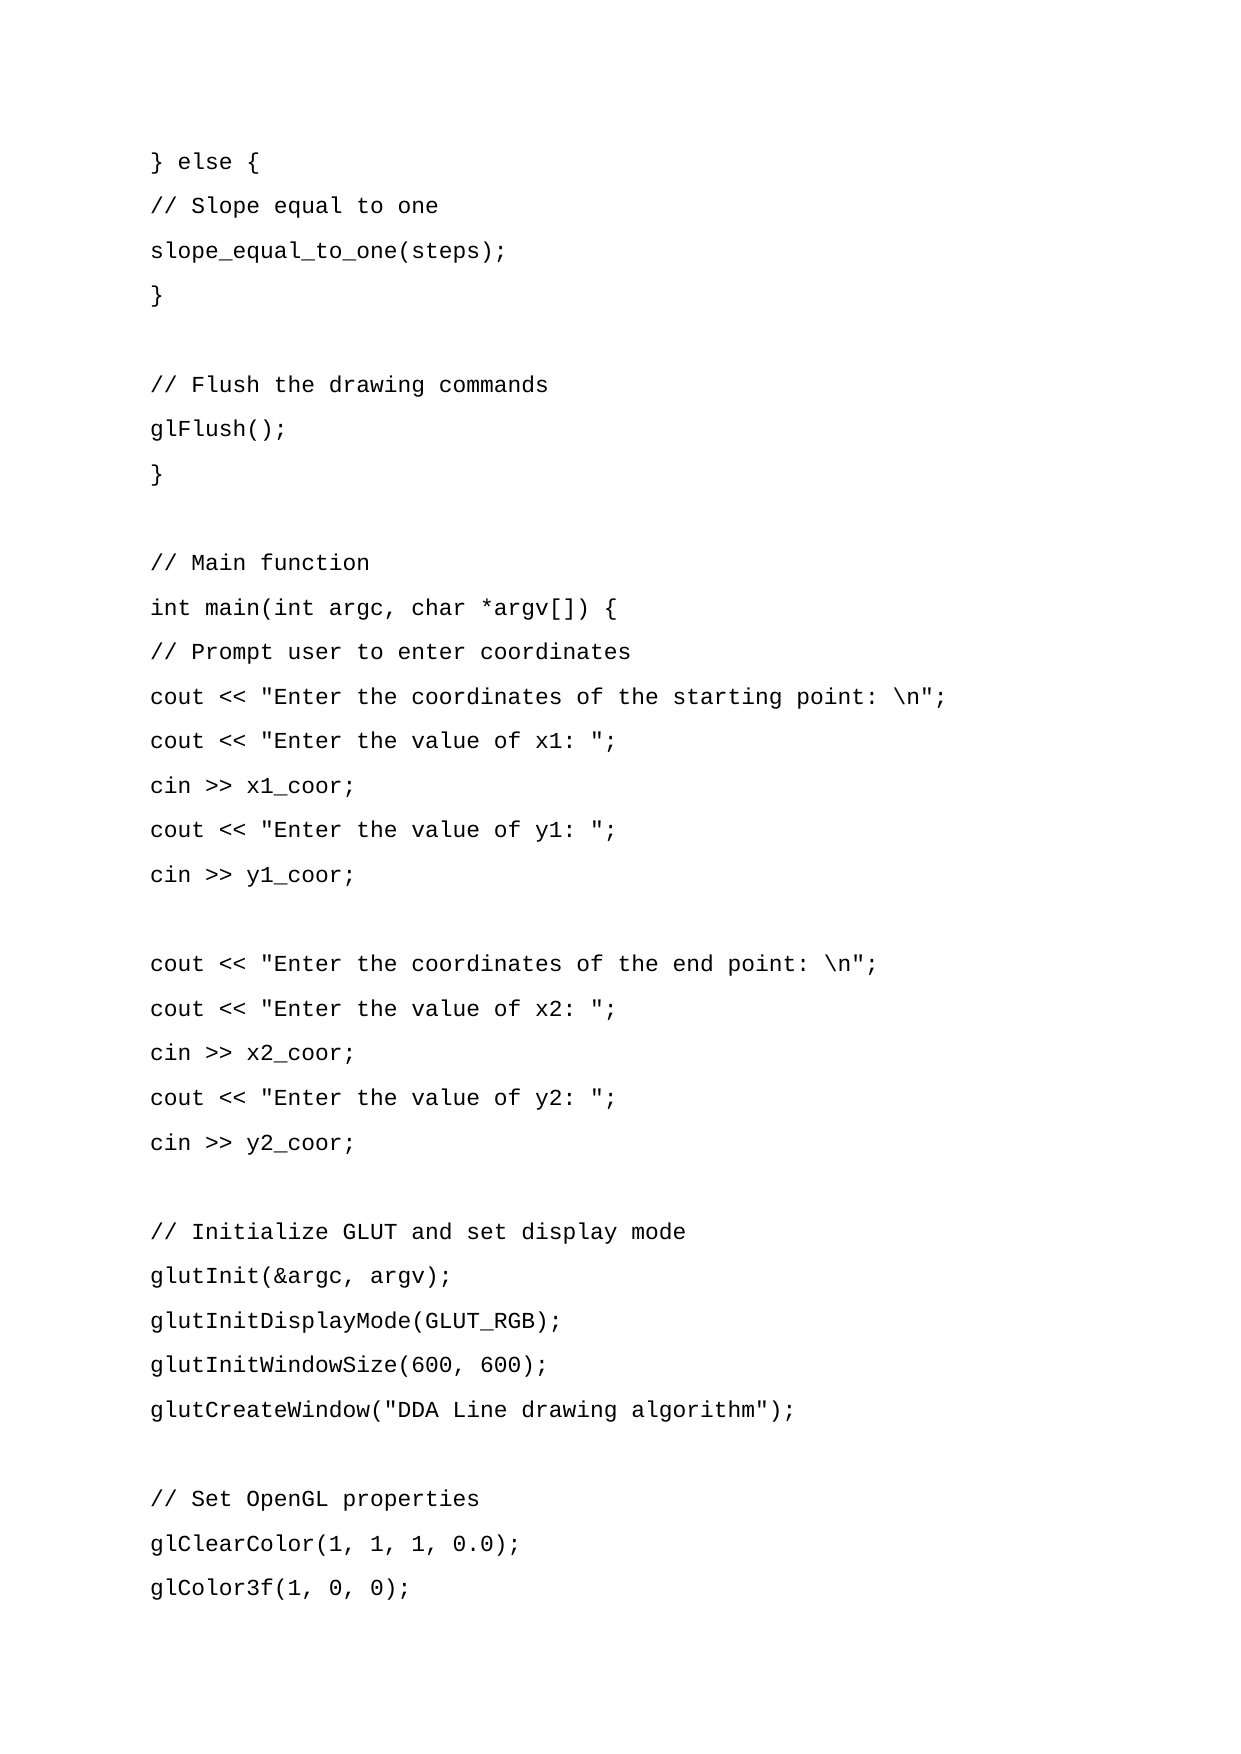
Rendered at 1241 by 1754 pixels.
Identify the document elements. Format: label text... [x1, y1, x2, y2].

text } else { [150, 150, 1090, 176]
text // Prompt user to enter coordinates [150, 640, 1090, 666]
text cin >> x1_coor; [150, 774, 1090, 800]
text glColor3f(1, 0, 0); [150, 1577, 1090, 1603]
text } [150, 462, 1090, 488]
text cin >> y1_coor; [150, 863, 1090, 889]
text // Set OpenGL properties [150, 1487, 1090, 1513]
text int main(int argc, char *argv[]) { [150, 596, 1090, 622]
text // Main function [150, 551, 1090, 577]
text glutInitDisplayMode(GLUT_RGB); [150, 1309, 1090, 1335]
text glutCreateWindow("DDA Line drawing algorithm"); [150, 1398, 1090, 1424]
text cin >> y2_coor; [150, 1131, 1090, 1157]
text // Initialize GLUT and set display mode [150, 1220, 1090, 1246]
text glutInit(&argc, argv); [150, 1264, 1090, 1291]
text cin >> x2_coor; [150, 1042, 1090, 1068]
text cout << "Enter the value of x1: "; [150, 729, 1090, 756]
text cout << "Enter the value of y2: "; [150, 1086, 1090, 1112]
text slope_equal_to_one(steps); [150, 239, 1090, 265]
text } [150, 284, 1090, 310]
text cout << "Enter the coordinates of the starting point: \n"; [150, 685, 1090, 711]
text cout << "Enter the coordinates of the end point: \n"; [150, 952, 1090, 978]
text glutInitWindowSize(600, 600); [150, 1354, 1090, 1380]
text cout << "Enter the value of y1: "; [150, 819, 1090, 845]
text glClearColor(1, 1, 1, 0.0); [150, 1532, 1090, 1558]
text cout << "Enter the value of x2: "; [150, 997, 1090, 1023]
text // Slope equal to one [150, 194, 1090, 221]
text // Flush the drawing commands [150, 373, 1090, 399]
text glFlush(); [150, 417, 1090, 443]
